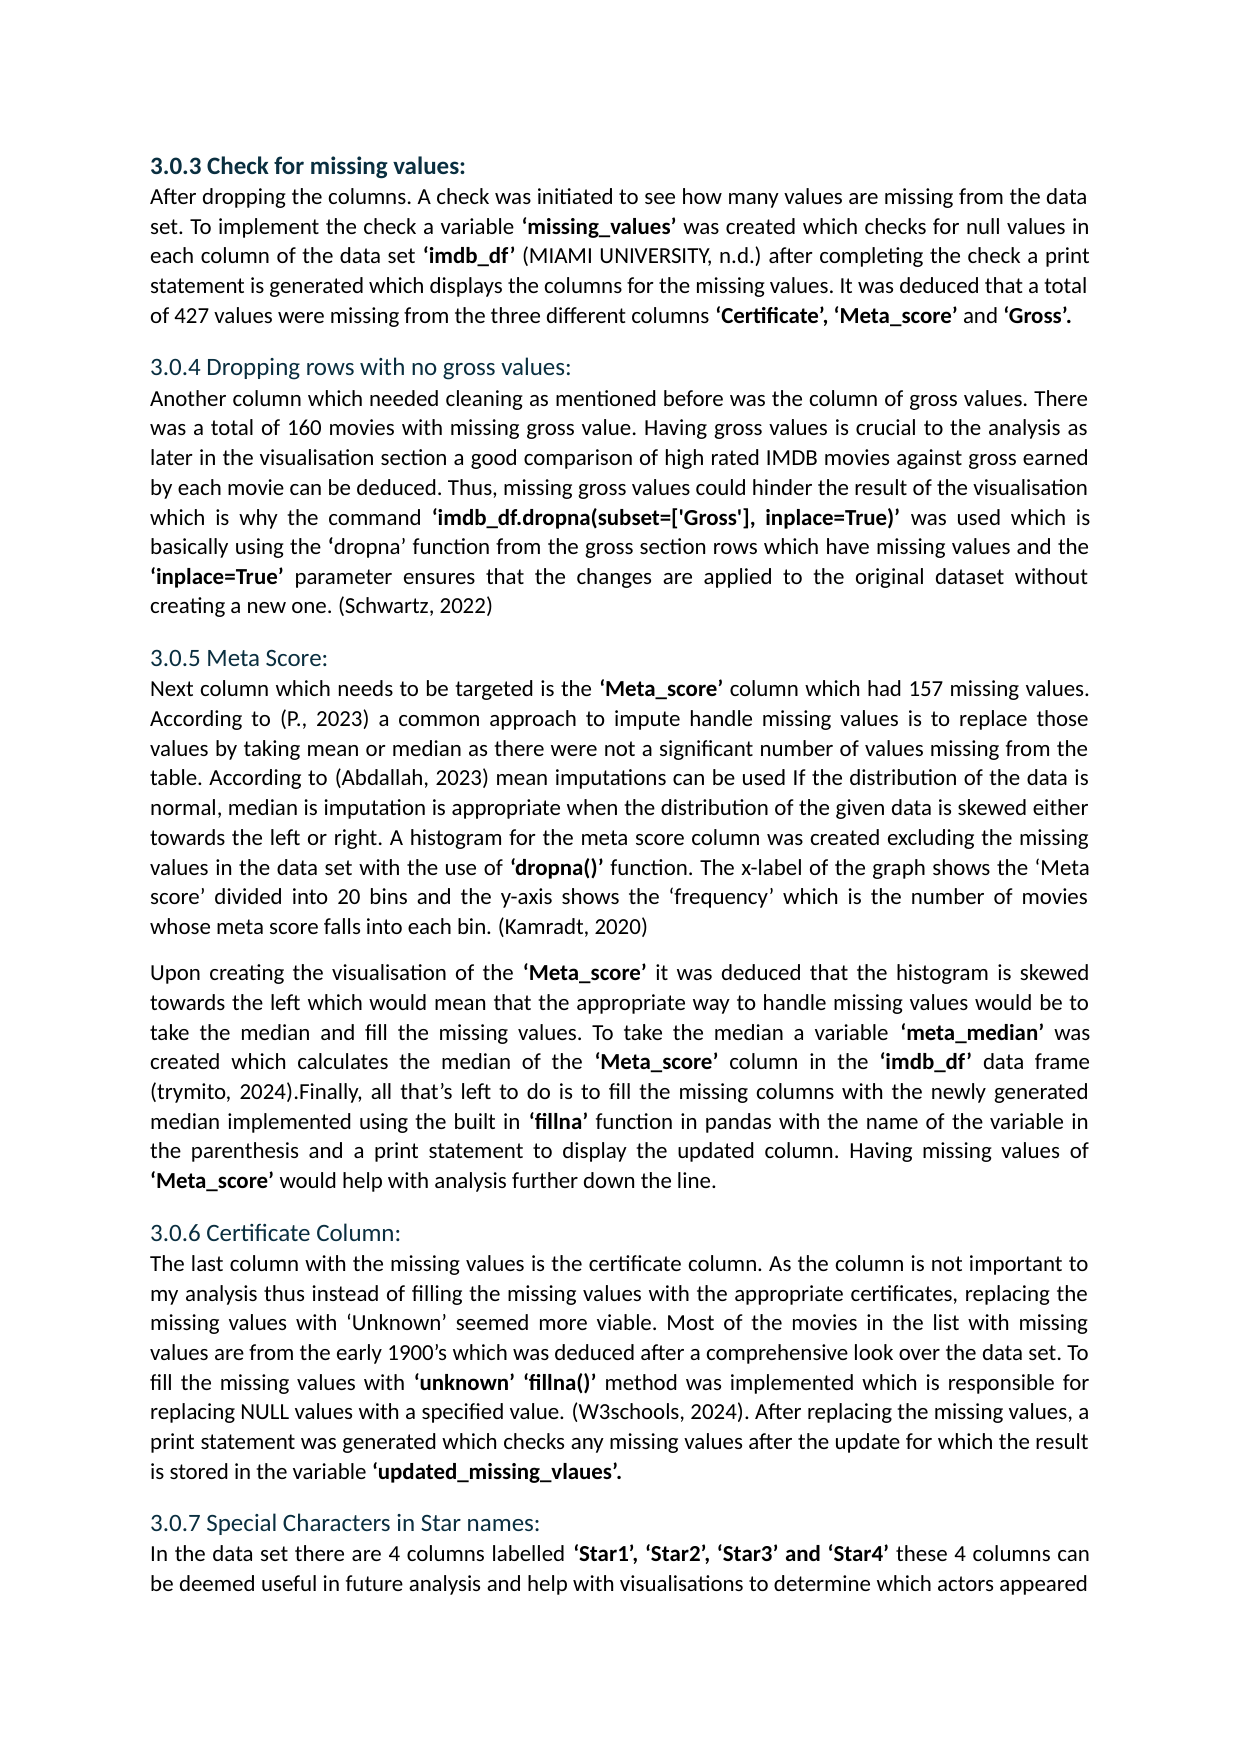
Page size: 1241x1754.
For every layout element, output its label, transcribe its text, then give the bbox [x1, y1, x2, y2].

subtitle 3.0.7 Special Characters in Star names: [150, 1507, 1090, 1538]
text In the data set there are 4 columns labelled ‘Star1’, ‘Star2’, ‘Star3’ and ‘Star4’ these 4 columns can be deemed useful in future analysis and help with visualisations to determine which actors appeared [150, 1539, 1090, 1597]
subtitle 3.0.6 Certificate Column: [150, 1217, 1090, 1247]
text Next column which needs to be targeted is the ‘Meta_score’ column which had 157 missing values. According to (P., 2023) a common approach to impute handle missing values is to replace those values by taking mean or median as there were not a significant number of values missing from the table. According to (Abdallah, 2023) mean imputations can be used If the distribution of the data is normal, median is imputation is appropriate when the distribution of the given data is skewed either towards the left or right. A histogram for the meta score column was created excluding the missing values in the data set with the use of ‘dropna()’ function. The x-label of the graph shows the ‘Meta score’ divided into 20 bins and the y-axis shows the ‘frequency’ which is the number of movies whose meta score falls into each bin. (Kamradt, 2020) [150, 674, 1090, 940]
subtitle 3.0.5 Meta Score: [150, 642, 1090, 673]
text After dropping the columns. A check was initiated to see how many values are missing from the data set. To implement the check a variable ‘missing_values’ was created which checks for null values in each column of the data set ‘imdb_df’ (MIAMI UNIVERSITY, n.d.) after completing the check a print statement is generated which displays the columns for the missing values. It was deduced that a total of 427 values were missing from the three different columns ‘Certificate’, ‘Meta_score’ and ‘Gross’. [150, 182, 1090, 329]
text The last column with the missing values is the certificate column. As the column is not important to my analysis thus instead of filling the missing values with the appropriate certificates, replacing the missing values with ‘Unknown’ seemed more viable. Most of the movies in the list with missing values are from the early 1900’s which was deduced after a comprehensive look over the data set. To fill the missing values with ‘unknown’ ‘fillna()’ method was implemented which is responsible for replacing NULL values with a specified value. (W3schools, 2024). After replacing the missing values, a print statement was generated which checks any missing values after the update for which the result is stored in the variable ‘updated_missing_vlaues’. [150, 1249, 1090, 1485]
text Another column which needed cleaning as mentioned before was the column of gross values. There was a total of 160 movies with missing gross value. Having gross values is crucial to the analysis as later in the visualisation section a good comparison of high rated IMDB movies against gross earned by each movie can be deduced. Thus, missing gross values could hinder the result of the visualisation which is why the command ‘imdb_df.dropna(subset=['Gross'], inplace=True)’ was used which is basically using the ‘dropna’ function from the gross section rows which have missing values and the ‘inplace=True’ parameter ensures that the changes are applied to the original dataset without creating a new one. (Schwartz, 2022) [150, 384, 1090, 620]
subtitle 3.0.4 Dropping rows with no gross values: [150, 352, 1090, 382]
subtitle 3.0.3 Check for missing values: [150, 150, 1090, 181]
text Upon creating the visualisation of the ‘Meta_score’ it was deduced that the histogram is skewed towards the left which would mean that the appropriate way to handle missing values would be to take the median and fill the missing values. To take the median a variable ‘meta_median’ was created which calculates the median of the ‘Meta_score’ column in the ‘imdb_df’ data frame (trymito, 2024).Finally, all that’s left to do is to fill the missing columns with the newly generated median implemented using the built in ‘fillna’ function in pandas with the name of the variable in the parenthesis and a print statement to display the updated column. Having missing values of ‘Meta_score’ would help with analysis further down the line. [150, 958, 1090, 1194]
